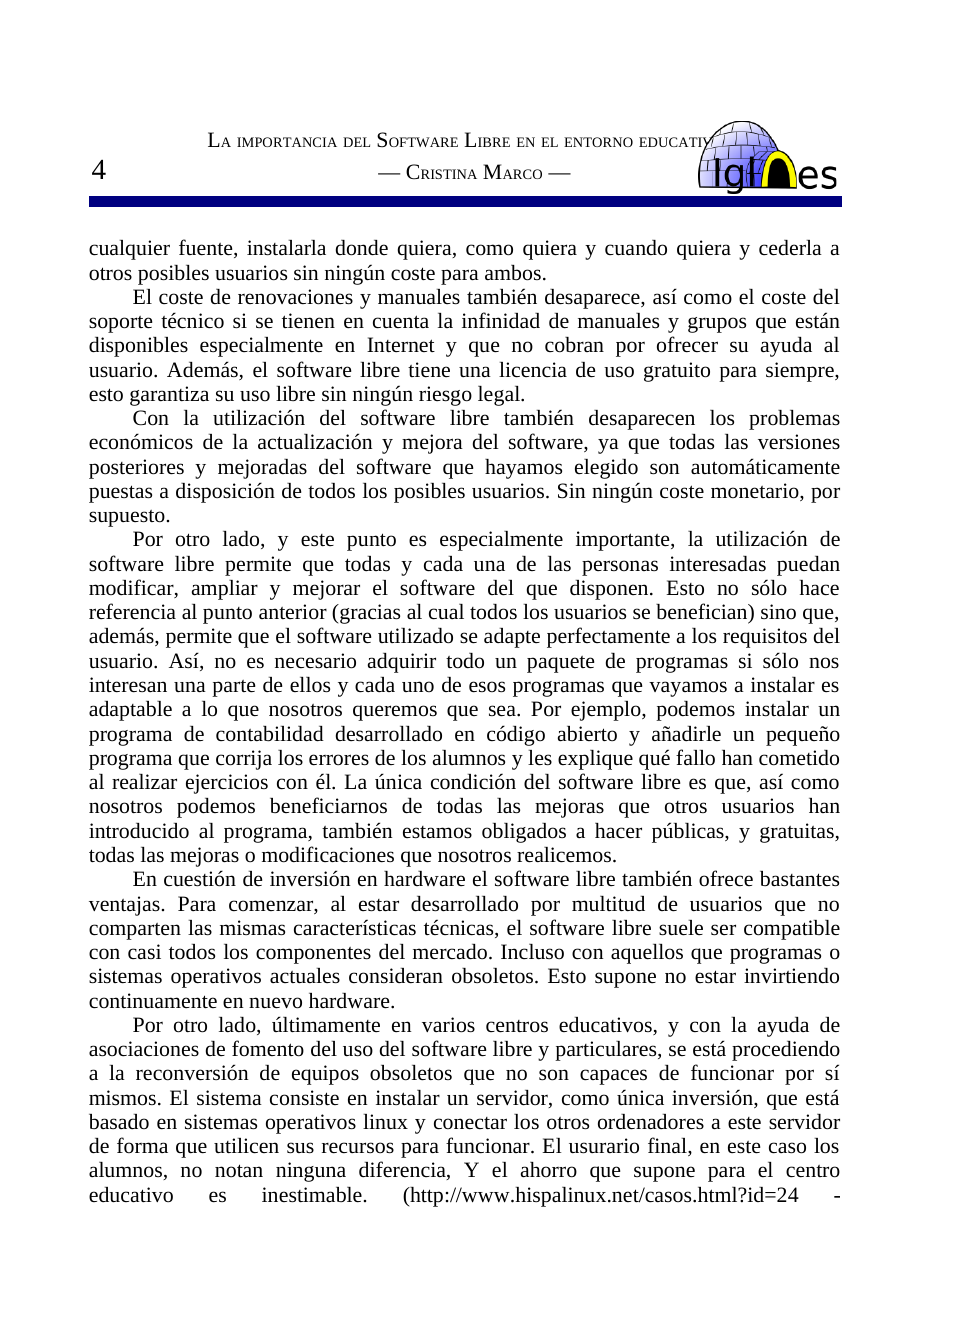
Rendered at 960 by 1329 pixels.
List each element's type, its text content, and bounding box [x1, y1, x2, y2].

picture [698, 121, 837, 194]
text Por otro lado, últimamente en varios centros educativos, y con la ayuda de asociaciones de fomento del uso del software libre y particulares, se está procediendo a la reconversión de equipos obsoletos que no son capaces de funcionar por sí mismos. El sistema consiste en instalar un servidor, como única inversión, que está basado en sistemas operativos linux y conectar los otros ordenadores a este servidor de forma que utilicen sus recursos para funcionar. El usurario final, en este caso los alumnos, no notan ninguna diferencia, Y el ahorro que supone para el centro educativo es inestimable. (http://www.hispalinux.net/casos.html?id=24 [88, 1013, 842, 1207]
text El coste de renovaciones y manuales también desaparece, así como el coste del soporte técnico si se tienen en cuenta la infinidad de manuales y grupos que están disponibles especialmente en Internet y que no cobran por ofrecer su ayuda al usuario. Además, el software libre tiene una licencia de uso gratuito para siempre, esto garantiza su uso libre sin ningún riesgo legal. [88, 285, 842, 406]
text Por otro lado, y este punto es especialmente importante, la utilización de software libre permite que todas y cada una de las personas interesadas puedan modificar, ampliar y mejorar el software del que disponen. Esto no sólo hace referencia al punto anterior (gracias al cual todos los usuarios se benefician) sino que, además, permite que el software utilizado se adapte perfectamente a los requisitos del usuario. Así, no es necesario adquirir todo un paquete de programas si sólo nos interesan una parte de ellos y cada uno de esos programas que vayamos a instalar es adaptable a lo que nosotros queremos que sea. Por ejemplo, podemos instalar un programa de contabilidad desarrollado en código abierto y añadirle un pequeño programa que corrija los errores de los alumnos y les explique qué fallo han cometido al realizar ejercicios con él. La única condición del software libre es que, así como nosotros podemos beneficiarnos de todas las mejoras que otros usuarios han introducido al programa, también estamos obligados a hacer públicas, y gratuitas, todas las mejoras o modificaciones que nosotros realicemos. [88, 527, 842, 867]
text cualquier fuente, instalarla donde quiera, como quiera y cuando quiera y cederla a otros posibles usuarios sin ningún coste para ambos. [88, 236, 842, 285]
text Con la utilización del software libre también desaparecen los problemas económicos de la actualización y mejora del software, ya que todas las versiones posteriores y mejoradas del software que hayamos elegido son automáticamente puestas a disposición de todos los posibles usuarios. Sin ningún coste monetario, por supuesto. [88, 406, 842, 527]
text En cuestión de inversión en hardware el software libre también ofrece bastantes ventajas. Para comenzar, al estar desarrollado por multitud de usuarios que no comparten las mismas características técnicas, el software libre suele ser compatible con casi todos los componentes del mercado. Incluso con aquellos que programas o sistemas operativos actuales consideran obsoletos. Esto supone no estar invirtiendo continuamente en nuevo hardware. [88, 867, 842, 1013]
